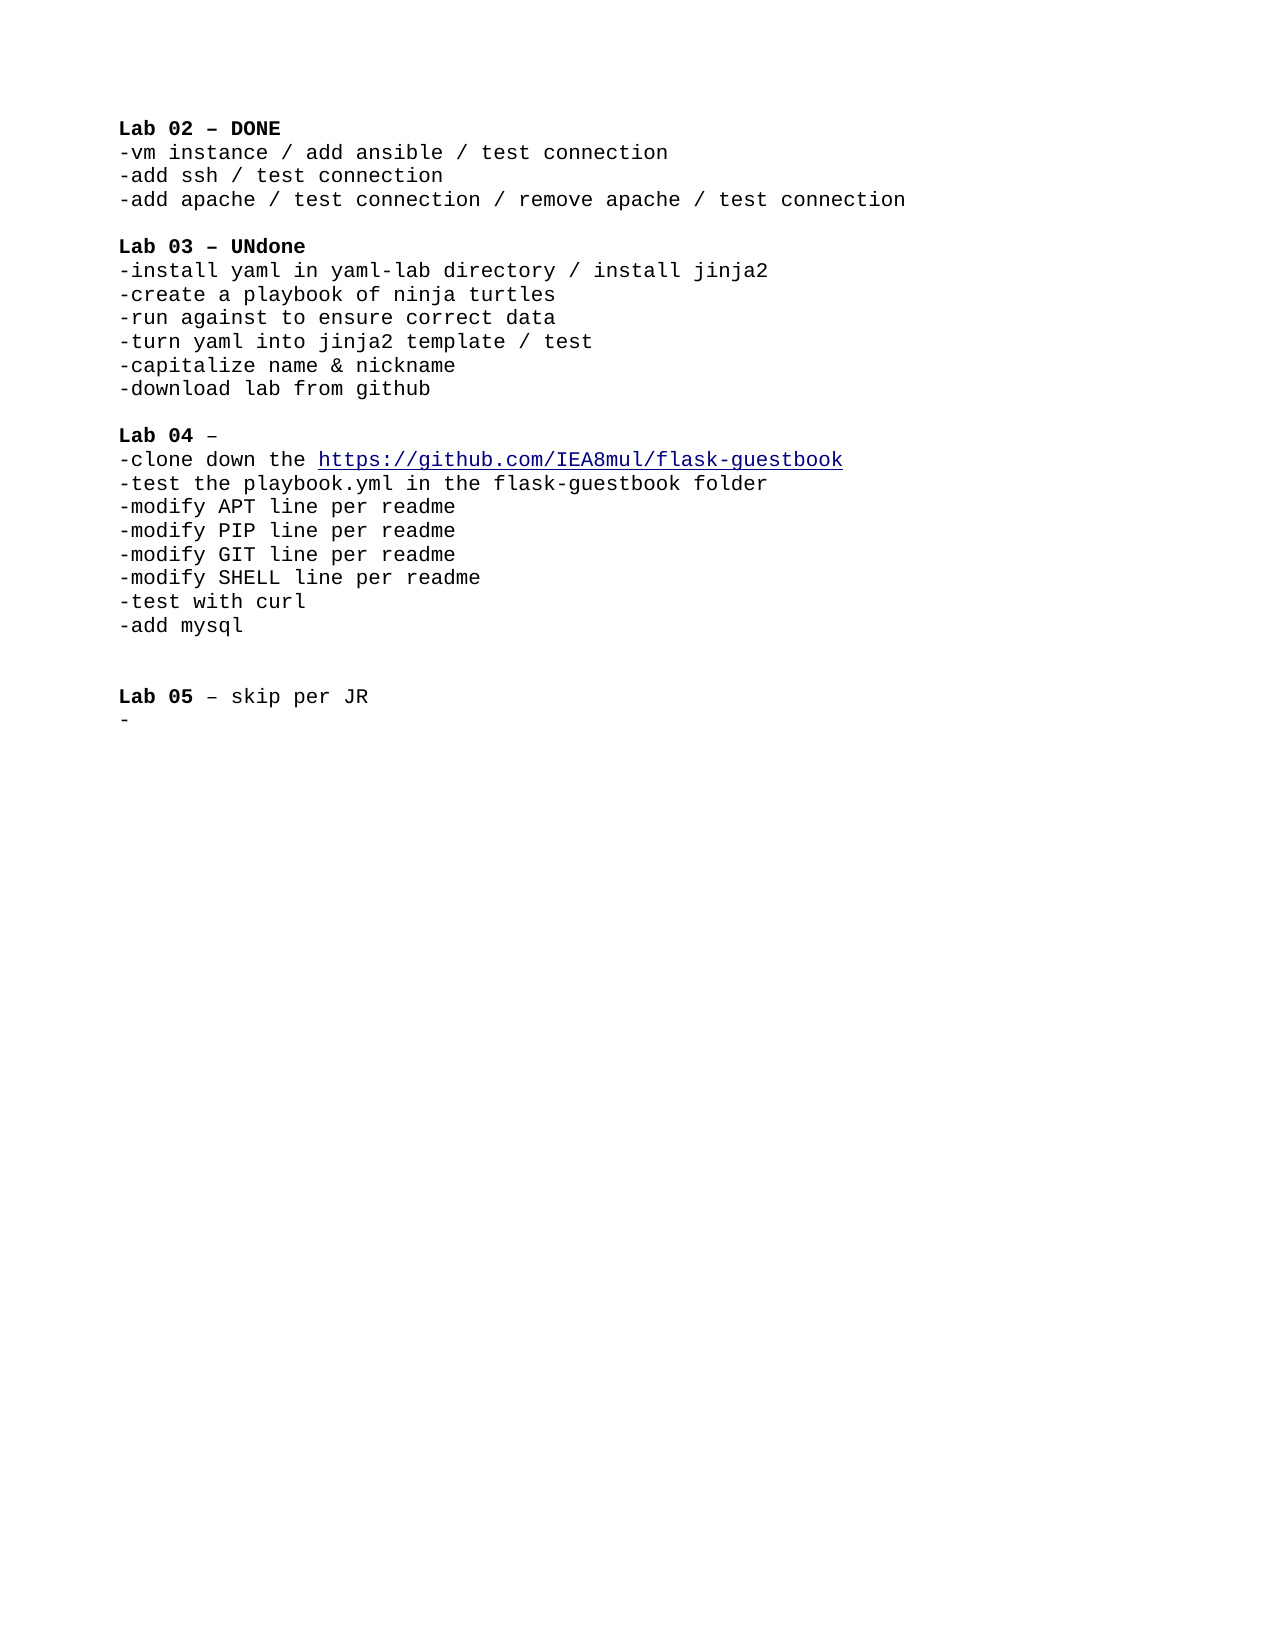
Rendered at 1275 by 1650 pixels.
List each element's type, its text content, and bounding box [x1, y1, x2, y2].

text -test the playbook.yml in the flask-guestbook folder [118, 473, 1157, 496]
text -add mysql [118, 615, 1157, 638]
text Lab 03 – UNdone [118, 236, 1157, 260]
text -capitalize name & nickname [118, 354, 1157, 378]
text -modify SHELL line per readme [118, 567, 1157, 591]
text -install yaml in yaml-lab directory / install jinja2 [118, 260, 1157, 284]
text -vm instance / add ansible / test connection [118, 142, 1157, 165]
text Lab 02 – DONE [118, 118, 1157, 142]
text -clone down the https://github.com/IEA8mul/flask-guestbook [118, 449, 1157, 473]
text - [118, 709, 1157, 733]
text Lab 04 – [118, 426, 1157, 449]
text -modify GIT line per readme [118, 544, 1157, 567]
text -modify PIP line per readme [118, 520, 1157, 544]
text -create a playbook of ninja turtles [118, 284, 1157, 307]
text -turn yaml into jinja2 template / test [118, 331, 1157, 354]
text -add apache / test connection / remove apache / test connection [118, 189, 1157, 213]
text Lab 05 – skip per JR [118, 686, 1157, 709]
text -test with curl [118, 591, 1157, 615]
text -modify APT line per readme [118, 496, 1157, 520]
text -download lab from github [118, 378, 1157, 402]
text -add ssh / test connection [118, 165, 1157, 189]
text -run against to ensure correct data [118, 307, 1157, 331]
